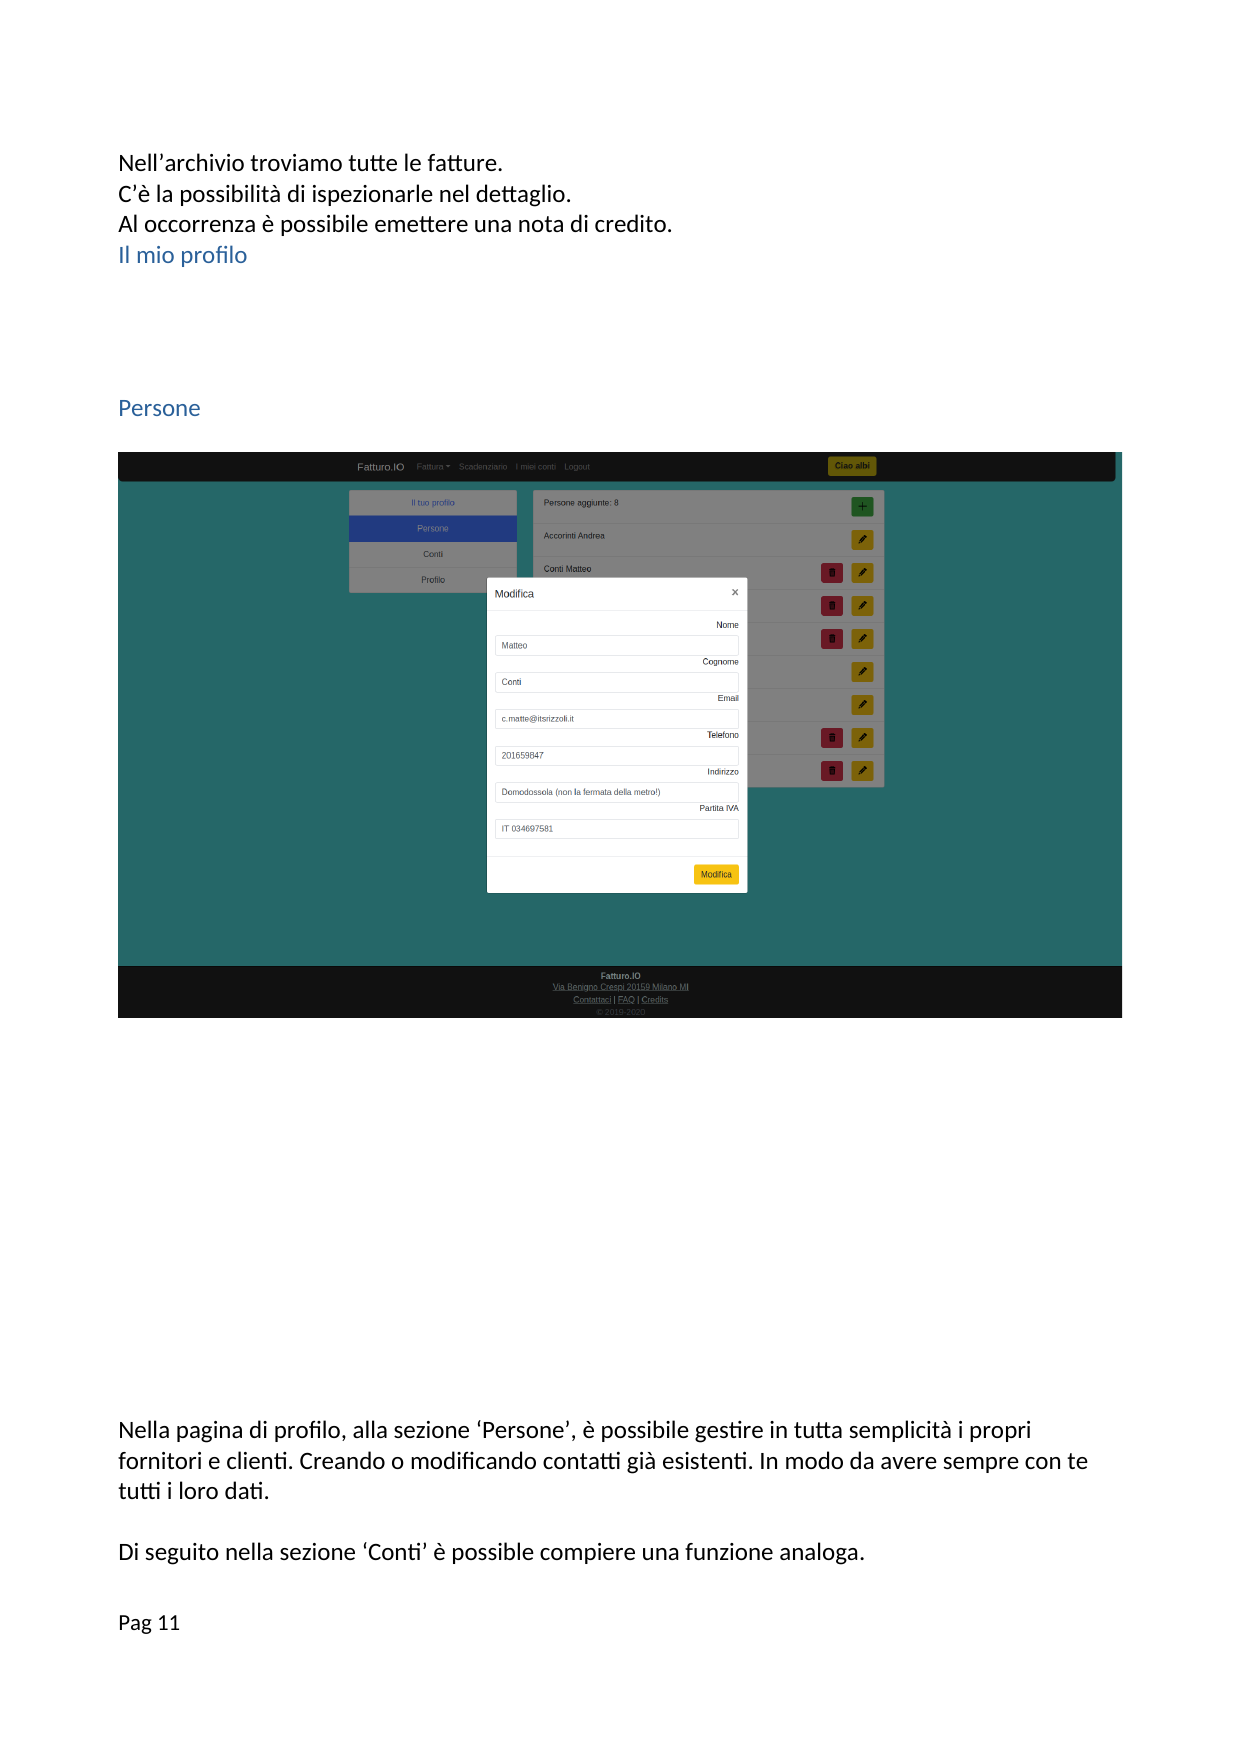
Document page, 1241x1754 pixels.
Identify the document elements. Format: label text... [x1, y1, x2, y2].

text Nell’archivio troviamo tutte le fatture. [118, 148, 1122, 178]
text Di seguito nella sezione ‘Conti’ è possible compiere una funzione analoga. [118, 1536, 1122, 1567]
text Il mio profilo [118, 239, 1122, 270]
text Persone [118, 392, 1122, 422]
picture [118, 452, 1123, 1018]
text Al occorrenza è possibile emettere una nota di credito. [118, 209, 1122, 239]
text Nella pagina di profilo, alla sezione ‘Persone’, è possibile gestire in tutta semplicità i propri fornitori e clienti. Creando o modificando contatti già esistenti. In modo da avere sempre con te tutti i loro dati. [118, 1414, 1122, 1506]
text C’è la possibilità di ispezionarle nel dettaglio. [118, 178, 1122, 209]
